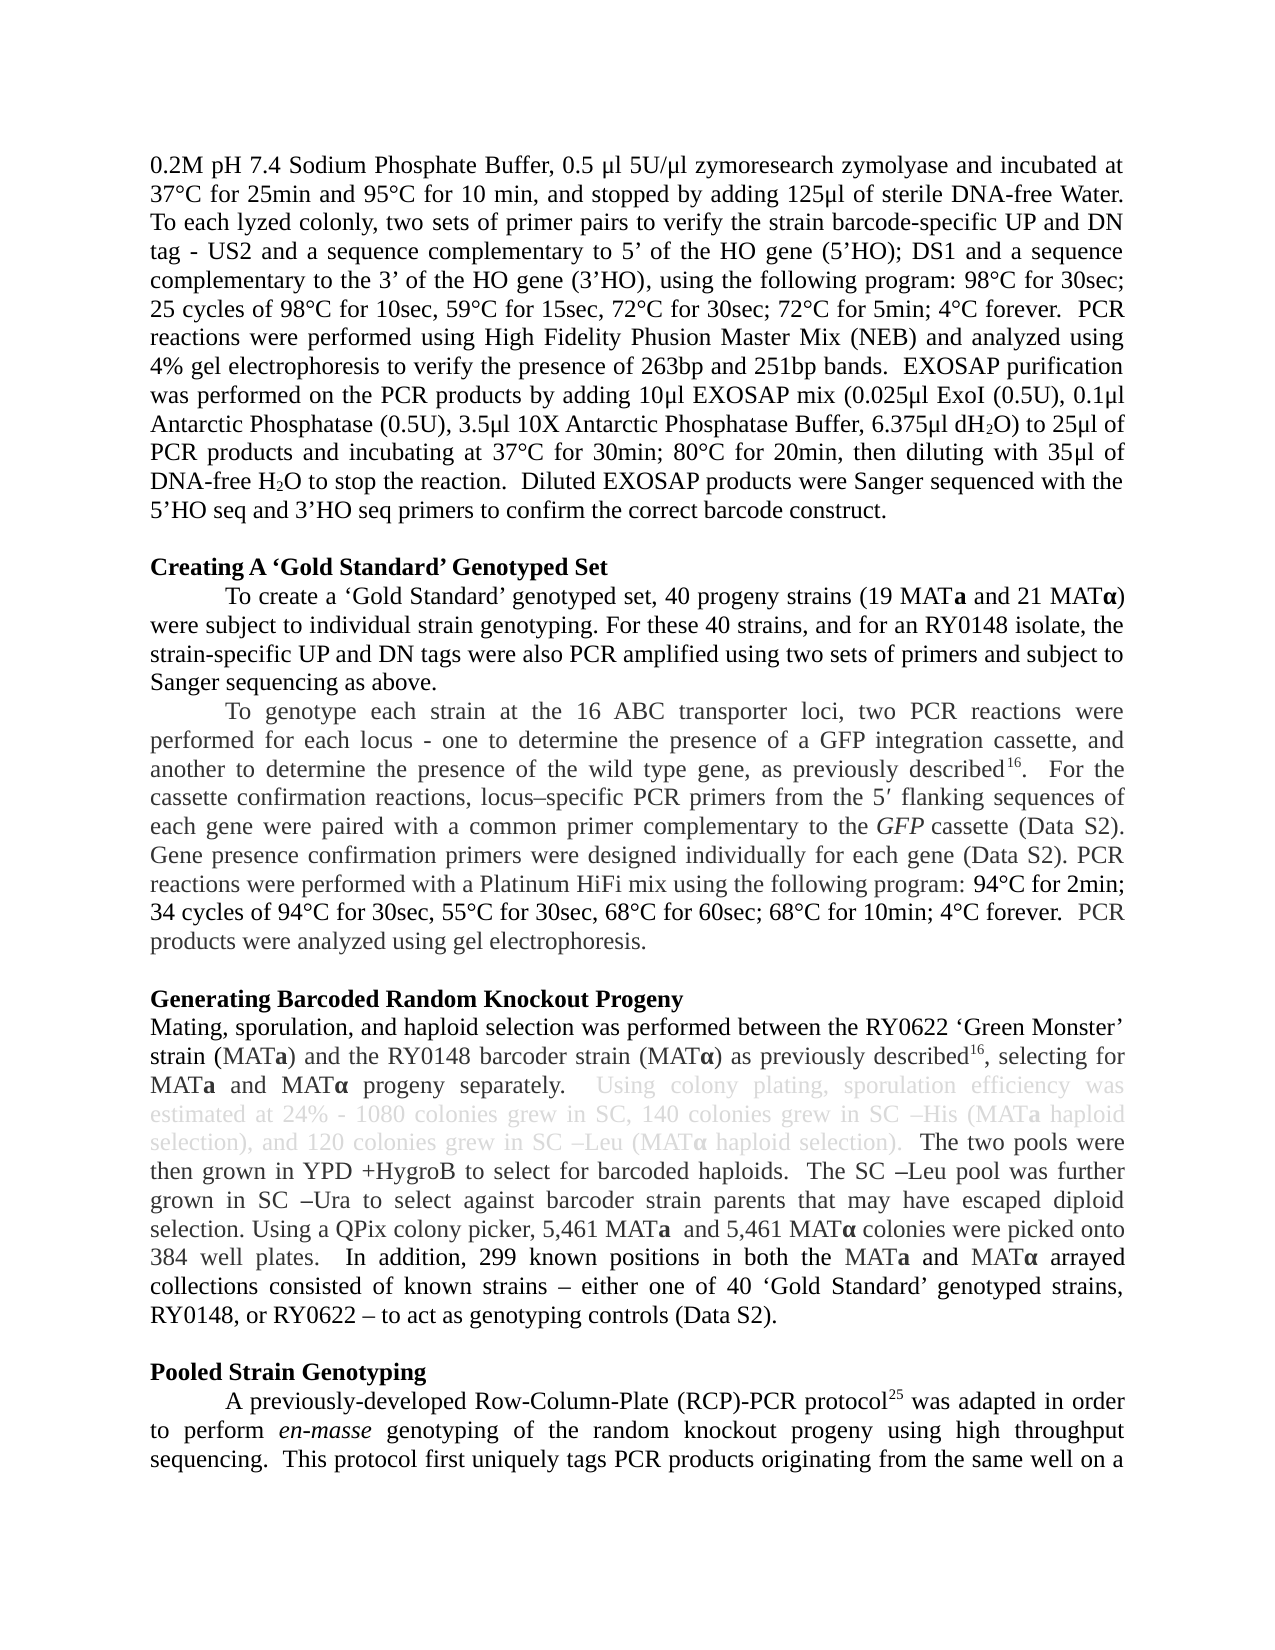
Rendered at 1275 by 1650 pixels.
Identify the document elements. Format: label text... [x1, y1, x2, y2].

text To create a ‘Gold Standard’ genotyped set, 40 progeny strains (19 MATa and 21 MATα) were subject to individual strain genotyping. For these 40 strains, and for an RY0148 isolate, the strain-specific UP and DN tags were also PCR amplified using two sets of primers and subject to Sanger sequencing as above. [150, 581, 1125, 696]
subtitle Generating Barcoded Random Knockout Progeny [150, 984, 1125, 1012]
subtitle Pooled Strain Genotyping [150, 1357, 1125, 1386]
text To genotype each strain at the 16 ABC transporter loci, two PCR reactions were performed for each locus - one to determine the presence of a GFP integration cassette, and another to determine the presence of the wild type gene, as previously described16. For the cassette confirmation reactions, locus–specific PCR primers from the 5′ flanking sequences of each gene were paired with a common primer complementary to the GFP cassette (Data S2). Gene presence confirmation primers were designed individually for each gene (Data S2). PCR reactions were performed with a Platinum HiFi mix using the following program: 94°C for 2min; 34 cycles of 94°C for 30sec, 55°C for 30sec, 68°C for 60sec; 68°C for 10min; 4°C forever. PCR products were analyzed using gel electrophoresis. [150, 696, 1125, 955]
text Mating, sporulation, and haploid selection was performed between the RY0622 ‘Green Monster’ strain (MATa) and the RY0148 barcoder strain (MATα) as previously described16, selecting for MATa and MATα progeny separately. Using colony plating, sporulation efficiency was estimated at 24% - 1080 colonies grew in SC, 140 colonies grew in SC –His (MATa haploid selection), and 120 colonies grew in SC –Leu (MATα haploid selection). The two pools were then grown in YPD +HygroB to select for barcoded haploids. The SC –Leu pool was further grown in SC –Ura to select against barcoder strain parents that may have escaped diploid selection. Using a QPix colony picker, 5,461 MATa and 5,461 MATα colonies were picked onto 384 well plates. In addition, 299 known positions in both the MATa and MATα arrayed collections consisted of known strains – either one of 40 ‘Gold Standard’ genotyped strains, RY0148, or RY0622 – to act as genotyping controls (Data S2). [150, 1012, 1125, 1329]
text 0.2M pH 7.4 Sodium Phosphate Buffer, 0.5 μl 5U/μl zymoresearch zymolyase and incubated at 37°C for 25min and 95°C for 10 min, and stopped by adding 125μl of sterile DNA-free Water. To each lyzed colonly, two sets of primer pairs to verify the strain barcode-specific UP and DN tag - US2 and a sequence complementary to 5’ of the HO gene (5’HO); DS1 and a sequence complementary to the 3’ of the HO gene (3’HO), using the following program: 98°C for 30sec; 25 cycles of 98°C for 10sec, 59°C for 15sec, 72°C for 30sec; 72°C for 5min; 4°C forever. PCR reactions were performed using High Fidelity Phusion Master Mix (NEB) and analyzed using 4% gel electrophoresis to verify the presence of 263bp and 251bp bands. EXOSAP purification was performed on the PCR products by adding 10μl EXOSAP mix (0.025μl ExoI (0.5U), 0.1μl Antarctic Phosphatase (0.5U), 3.5μl 10X Antarctic Phosphatase Buffer, 6.375μl dH2O) to 25μl of PCR products and incubating at 37°C for 30min; 80°C for 20min, then diluting with 35μl of DNA-free H2O to stop the reaction. Diluted EXOSAP products were Sanger sequenced with the 5’HO seq and 3’HO seq primers to confirm the correct barcode construct. [150, 150, 1125, 524]
text A previously-developed Row-Column-Plate (RCP)-PCR protocol25 was adapted in order to perform en-masse genotyping of the random knockout progeny using high throughput sequencing. This protocol first uniquely tags PCR products originating from the same well on a [150, 1386, 1125, 1472]
subtitle Creating A ‘Gold Standard’ Genotyped Set [150, 552, 1125, 581]
